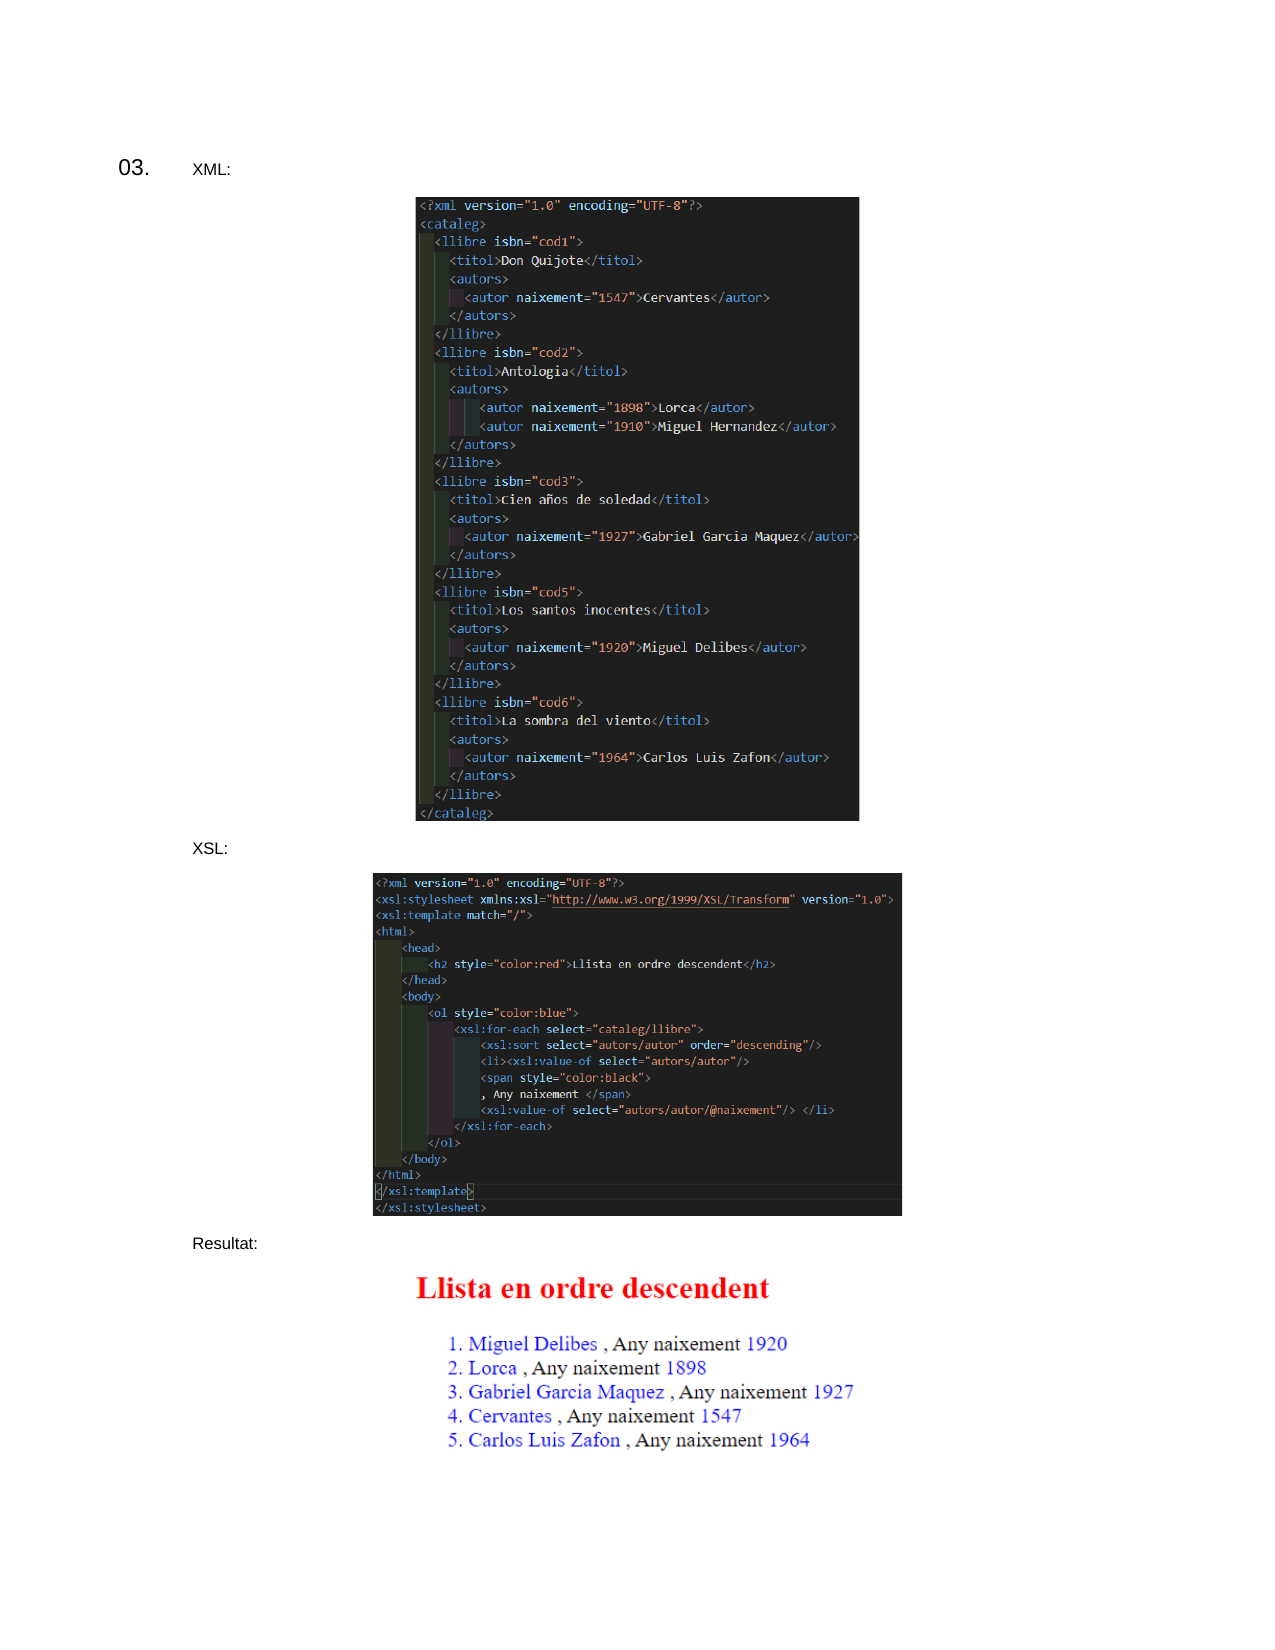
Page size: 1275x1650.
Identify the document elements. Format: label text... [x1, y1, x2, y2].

text XSL: [118, 838, 1157, 858]
text Resultat: [118, 1234, 1157, 1253]
text 03. XML: [118, 153, 1157, 180]
